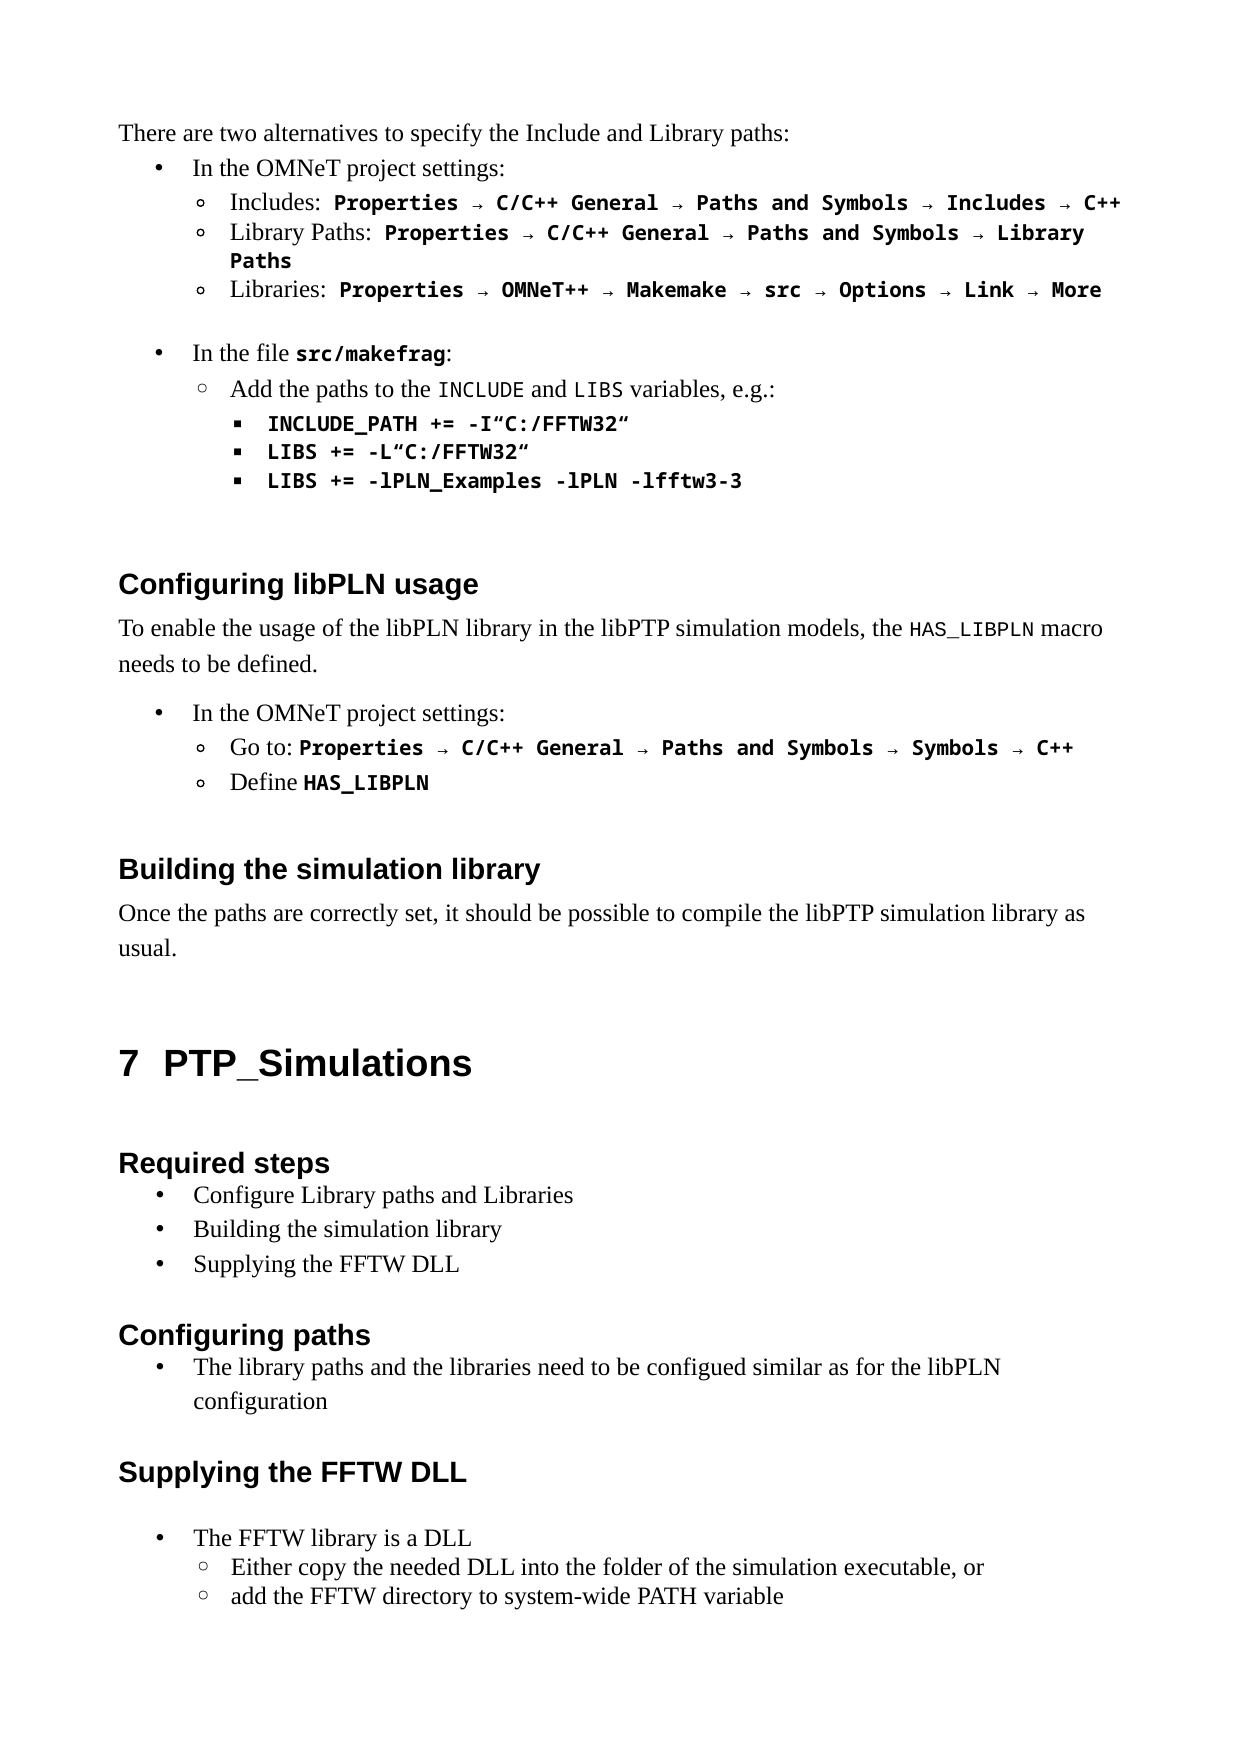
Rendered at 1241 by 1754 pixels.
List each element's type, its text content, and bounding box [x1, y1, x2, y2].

list Either copy the needed DLL into the folder of the simulation executable, or [193, 1552, 1122, 1581]
list The FFTW library is a DLL [156, 1523, 1122, 1552]
list INCLUDE_PATH += -I“C:/FFTW32“ [229, 409, 1122, 437]
list Configure Library paths and Libraries [156, 1180, 1122, 1209]
list Define HAS_LIBPLN [192, 767, 1122, 797]
subtitle Required steps [118, 1146, 1122, 1180]
subtitle Supplying the FFTW DLL [118, 1455, 1122, 1489]
list In the OMNeT project settings: [154, 153, 1122, 181]
list Supplying the FFTW DLL [156, 1249, 1122, 1278]
text To enable the usage of the libPLN library in the libPTP simulation models, the HAS_LIBPLN macro needs to be defined. [118, 613, 1122, 677]
list In the OMNeT project settings: [154, 698, 1122, 726]
list LIBS += -lPLN_Examples -lPLN -lfftw3-3 [229, 466, 1122, 494]
list Library Paths: Properties → C/C++ General → Paths and Symbols → Library Paths [192, 217, 1122, 274]
subtitle Configuring paths [118, 1318, 1122, 1352]
list In the file src/makefrag: [154, 338, 1122, 368]
text Once the paths are correctly set, it should be possible to compile the libPTP simulation library as usual. [118, 898, 1122, 961]
list Go to: Properties → C/C++ General → Paths and Symbols → Symbols → C++ [192, 732, 1122, 762]
list Includes: Properties → C/C++ General → Paths and Symbols → Includes → C++ [192, 187, 1122, 217]
list Libraries: Properties → OMNeT++ → Makemake → src → Options → Link → More [192, 274, 1122, 304]
list add the FFTW directory to system-wide PATH variable [193, 1581, 1122, 1610]
subtitle Configuring libPLN usage [118, 567, 1122, 601]
list The library paths and the libraries need to be configued similar as for the libPLN configuration [156, 1352, 1122, 1415]
list Building the simulation library [156, 1214, 1122, 1243]
text There are two alternatives to specify the Include and Library paths: [118, 118, 1122, 147]
list LIBS += -L“C:/FFTW32“ [229, 437, 1122, 466]
list Add the paths to the INCLUDE and LIBS variables, e.g.: [192, 374, 1122, 403]
subtitle Building the simulation library [118, 852, 1122, 886]
subtitle PTP_Simulations [118, 1041, 1122, 1085]
